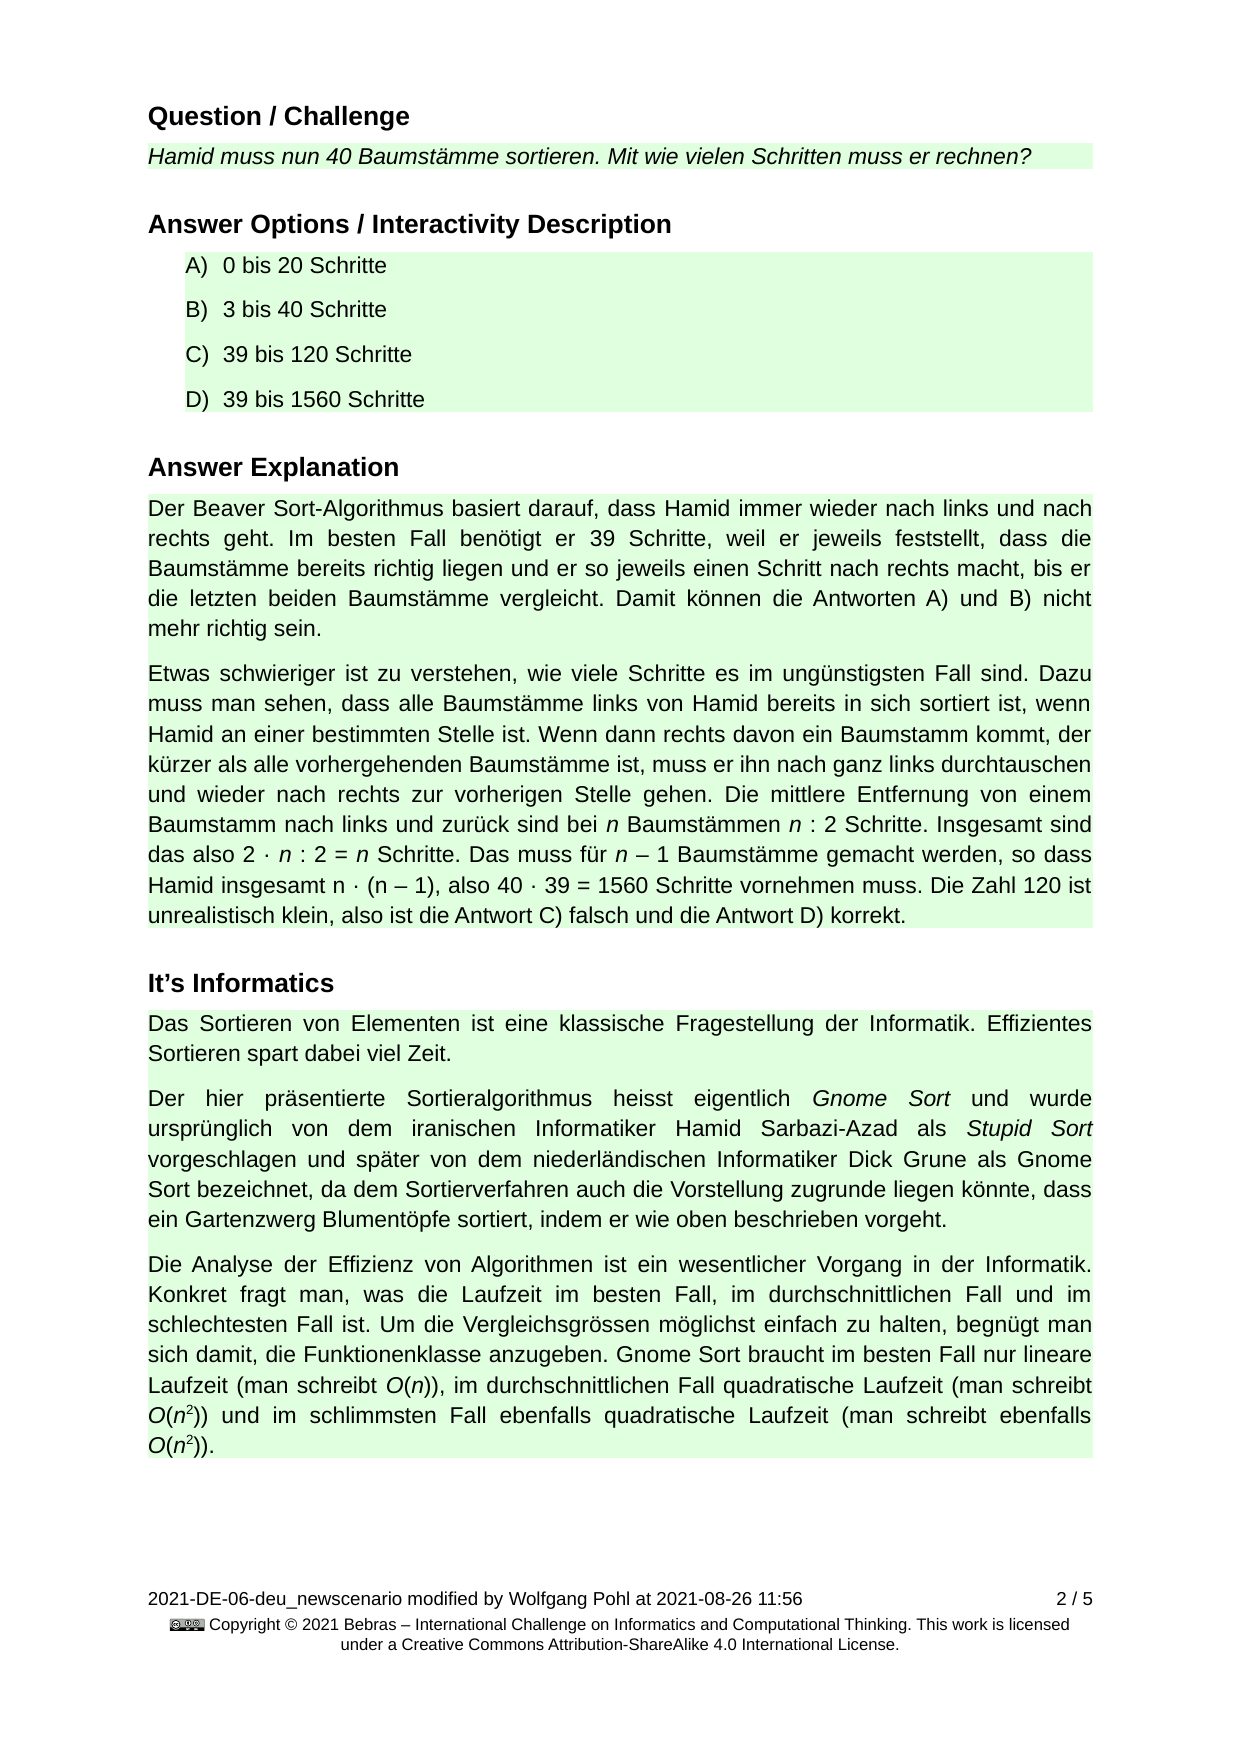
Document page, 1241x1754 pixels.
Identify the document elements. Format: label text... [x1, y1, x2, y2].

list 0 bis 20 Schritte [185, 252, 1093, 278]
list 39 bis 1560 Schritte [185, 386, 1093, 412]
subtitle It’s Informatics [148, 967, 1093, 998]
text Der hier präsentierte Sortieralgorithmus heisst eigentlich Gnome Sort und wurde ursprünglich von dem iranischen Informatiker Hamid Sarbazi-Azad als Stupid Sort vorgeschlagen und später von dem niederländischen Informatiker Dick Grune als Gnome Sort bezeichnet, da dem Sortierverfahren auch die Vorstellung zugrunde liegen könnte, dass ein Gartenzwerg Blumentöpfe sortiert, indem er wie oben beschrieben vorgeht. [148, 1085, 1093, 1232]
subtitle Answer Explanation [148, 452, 1093, 482]
text Etwas schwieriger ist zu verstehen, wie viele Schritte es im ungünstigsten Fall sind. Dazu muss man sehen, dass alle Baumstämme links von Hamid bereits in sich sortiert ist, wenn Hamid an einer bestimmten Stelle ist. Wenn dann rechts davon ein Baumstamm kommt, der kürzer als alle vorhergehenden Baumstämme ist, muss er ihn nach ganz links durchtauschen und wieder nach rechts zur vorherigen Stelle gehen. Die mittlere Entfernung von einem Baumstamm nach links und zurück sind bei n Baumstämmen n : 2 Schritte. Insgesamt sind das also 2 · n : 2 = n Schritte. Das muss für n – 1 Baumstämme gemacht werden, so dass Hamid insgesamt n · (n – 1), also 40 · 39 = 1560 Schritte vornehmen muss. Die Zahl 120 ist unrealistisch klein, also ist die Antwort C) falsch und die Antwort D) korrekt. [148, 660, 1093, 928]
text Der Beaver Sort-Algorithmus basiert darauf, dass Hamid immer wieder nach links und nach rechts geht. Im besten Fall benötigt er 39 Schritte, weil er jeweils feststellt, dass die Baumstämme bereits richtig liegen und er so jeweils einen Schritt nach rechts macht, bis er die letzten beiden Baumstämme vergleicht. Damit können die Antworten A) und B) nicht mehr richtig sein. [148, 494, 1093, 642]
list 39 bis 120 Schritte [185, 341, 1093, 368]
text Die Analyse der Effizienz von Algorithmen ist ein wesentlicher Vorgang in der Informatik. Konkret fragt man, was die Laufzeit im besten Fall, im durchschnittlichen Fall und im schlechtesten Fall ist. Um die Vergleichsgrössen möglichst einfach zu halten, begnügt man sich damit, die Funktionenklasse anzugeben. Gnome Sort braucht im besten Fall nur lineare Laufzeit (man schreibt O(n)), im durchschnittlichen Fall quadratische Laufzeit (man schreibt O(n2)) und im schlimmsten Fall ebenfalls quadratische Laufzeit (man schreibt ebenfalls O(n2)). [148, 1251, 1093, 1458]
text Hamid muss nun 40 Baumstämme sortieren. Mit wie vielen Schritten muss er rechnen? [148, 143, 1093, 169]
subtitle Answer Options / Interactivity Description [148, 209, 1093, 239]
subtitle Question / Challenge [148, 100, 1093, 131]
list 3 bis 40 Schritte [185, 296, 1093, 323]
text Das Sortieren von Elementen ist eine klassische Fragestellung der Informatik. Effizientes Sortieren spart dabei viel Zeit. [148, 1010, 1093, 1067]
